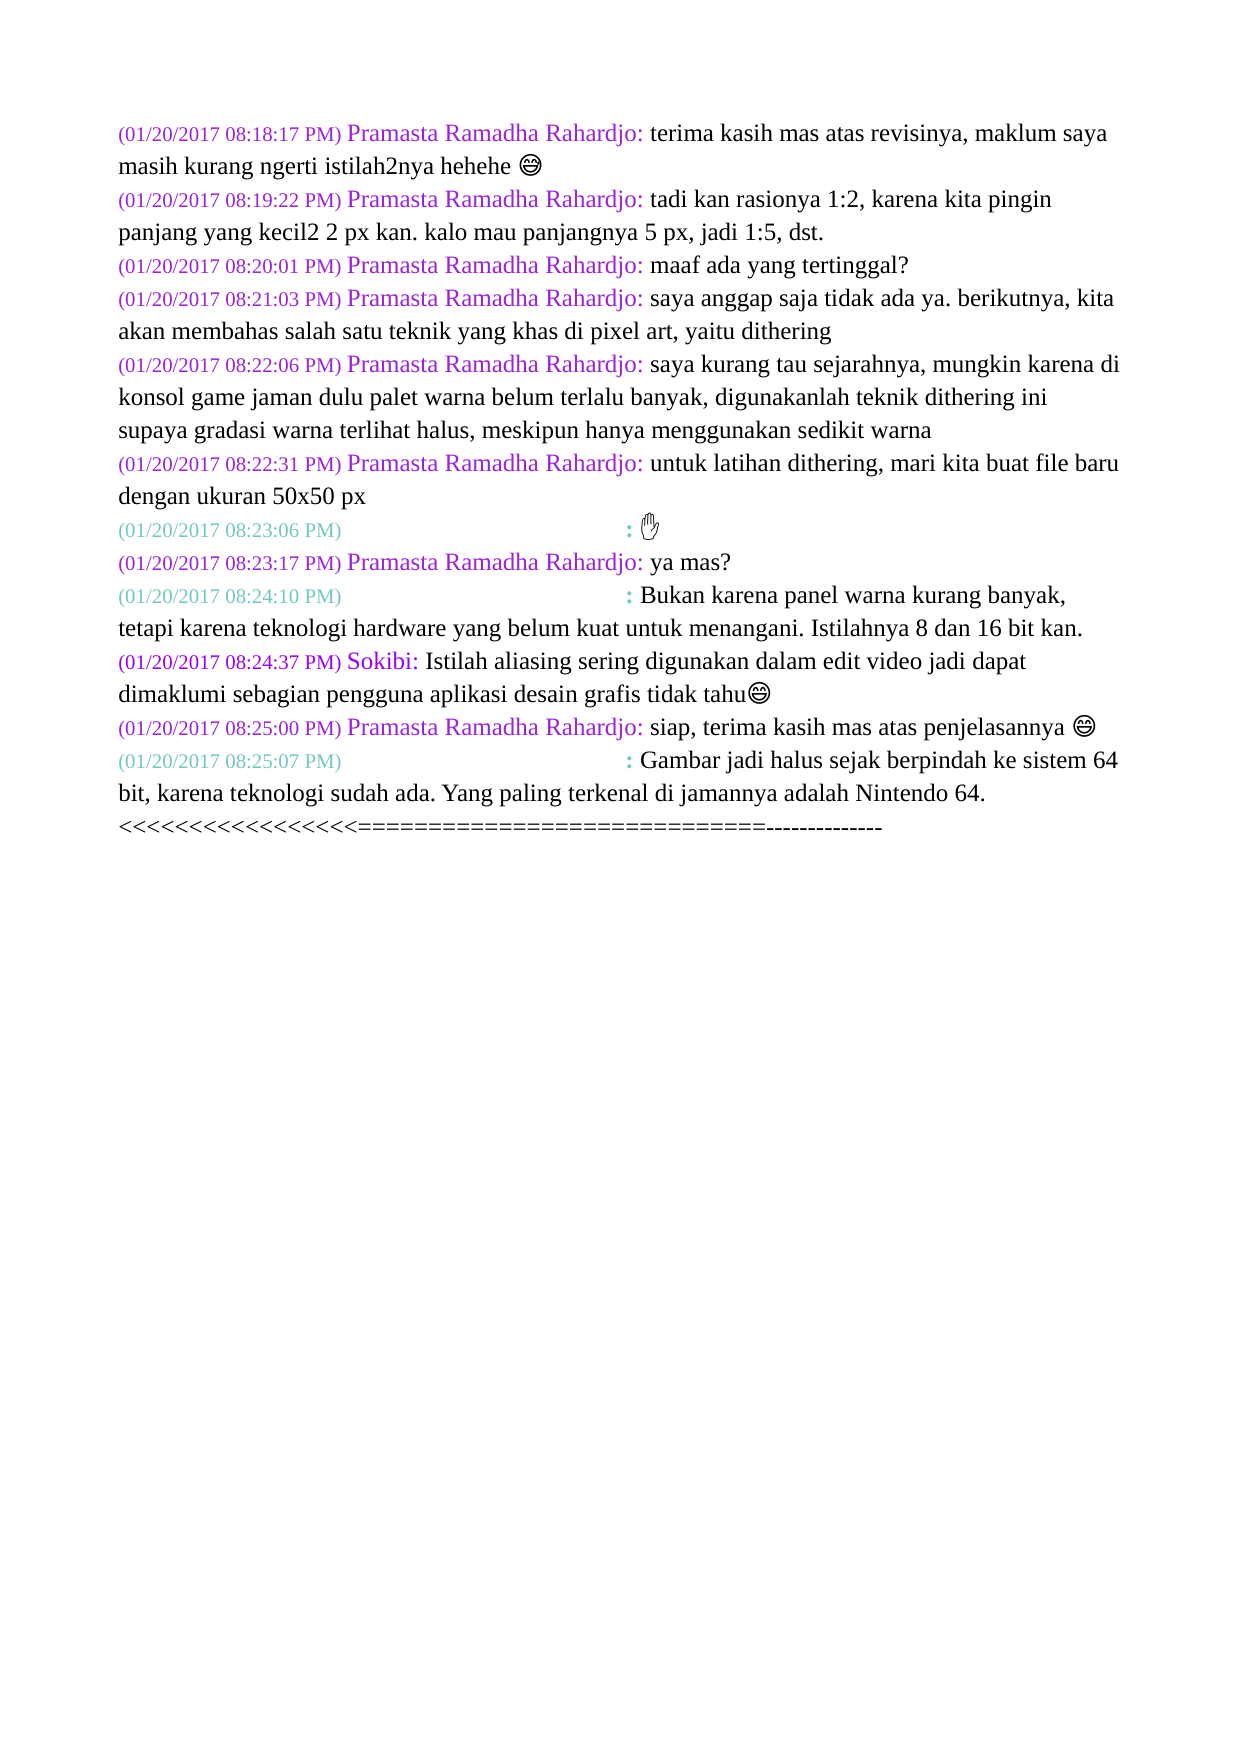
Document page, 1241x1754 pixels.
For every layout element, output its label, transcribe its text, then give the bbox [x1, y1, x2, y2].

text <<<<<<<<<<<<<<<<<=============================-------------- [118, 812, 1122, 873]
text (01/20/2017 08:18:17 PM) Pramasta Ramadha Rahardjo: terima kasih mas atas revisinya, maklum saya masih kurang ngerti istilah2nya hehehe 😅 (01/20/2017 08:19:22 PM) Pramasta Ramadha Rahardjo: tadi kan rasionya 1:2, karena kita pingin panjang yang kecil2 2 px kan. kalo mau panjangnya 5 px, jadi 1:5, dst. (01/20/2017 08:20:01 PM) Pramasta Ramadha Rahardjo: maaf ada yang tertinggal? (01/20/2017 08:21:03 PM) Pramasta Ramadha Rahardjo: saya anggap saja tidak ada ya. berikutnya, kita akan membahas salah satu teknik yang khas di pixel art, yaitu dithering (01/20/2017 08:22:06 PM) Pramasta Ramadha Rahardjo: saya kurang tau sejarahnya, mungkin karena di konsol game jaman dulu palet warna belum terlalu banyak, digunakanlah teknik dithering ini supaya gradasi warna terlihat halus, meskipun hanya menggunakan sedikit warna (01/20/2017 08:22:31 PM) Pramasta Ramadha Rahardjo: untuk latihan dithering, mari kita buat file baru dengan ukuran 50x50 px (01/20/2017 08:23:06 PM) 🇧🇪🇱🇹🇭🇸🇦🇿🇦🇷 🇱🇮🇪🇲: ✋ (01/20/2017 08:23:17 PM) Pramasta Ramadha Rahardjo: ya mas? (01/20/2017 08:24:10 PM) 🇧🇪🇱🇹🇭🇸🇦🇿🇦🇷 🇱🇮🇪🇲: Bukan karena panel warna kurang banyak, tetapi karena teknologi hardware yang belum kuat untuk menangani. Istilahnya 8 dan 16 bit kan. (01/20/2017 08:24:37 PM) Sokibi: Istilah aliasing sering digunakan dalam edit video jadi dapat dimaklumi sebagian pengguna aplikasi desain grafis tidak tahu😄 (01/20/2017 08:25:00 PM) Pramasta Ramadha Rahardjo: siap, terima kasih mas atas penjelasannya 😄 (01/20/2017 08:25:07 PM) 🇧🇪🇱🇹🇭🇸🇦🇿🇦🇷 🇱🇮🇪🇲: Gambar jadi halus sejak berpindah ke sistem 64 bit, karena teknologi sudah ada. Yang paling terkenal di jamannya adalah Nintendo 64. [118, 118, 1122, 807]
